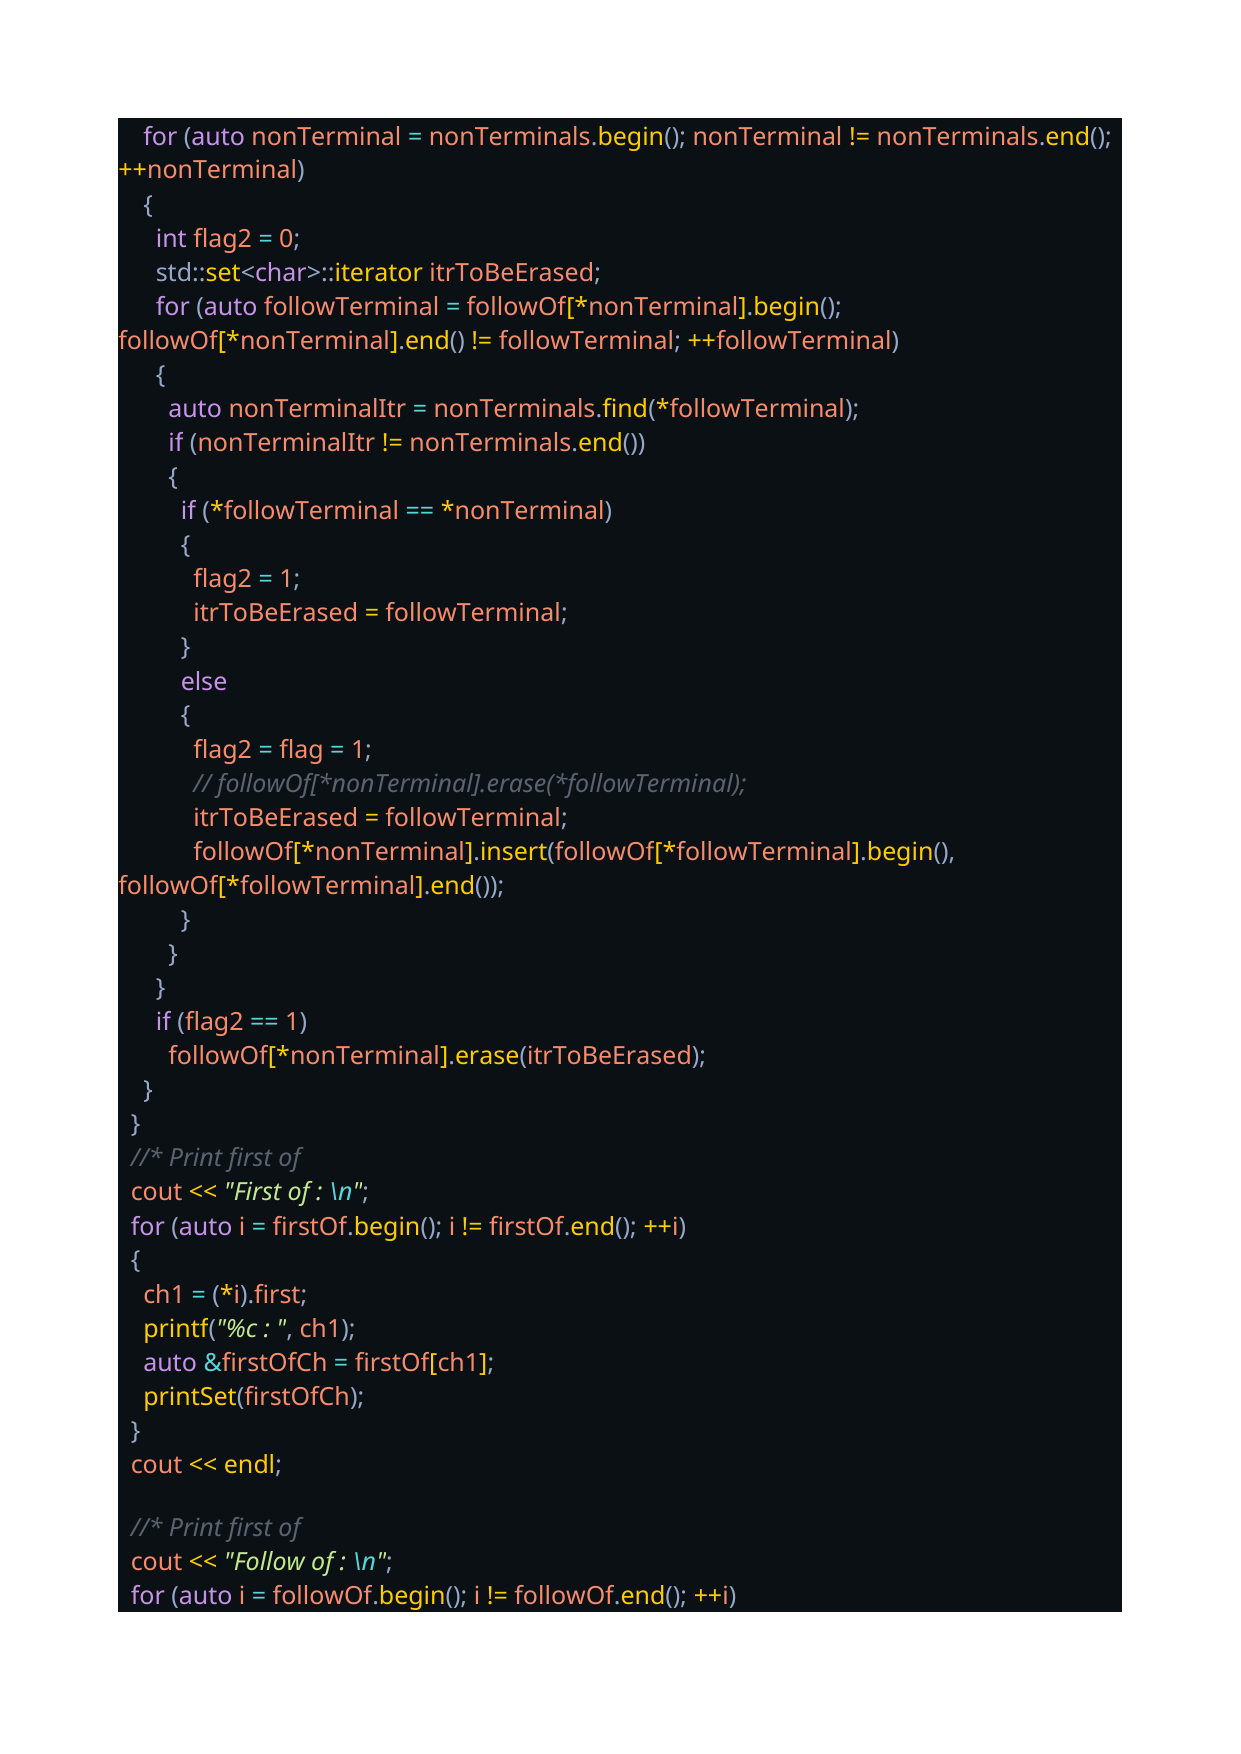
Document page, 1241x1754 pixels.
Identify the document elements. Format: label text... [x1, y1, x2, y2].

text } [118, 1072, 1122, 1106]
text itrToBeErased = followTerminal; [118, 595, 1122, 629]
text followOf[*nonTerminal].insert(followOf[*followTerminal].begin(), followOf[*followTerminal].end()); [118, 833, 1122, 902]
text flag2 = 1; [118, 561, 1122, 595]
text printf("%c : ", ch1); [118, 1310, 1122, 1344]
text if (flag2 == 1) [118, 1004, 1122, 1038]
text else [118, 663, 1122, 697]
text } [118, 1106, 1122, 1140]
text } [118, 629, 1122, 663]
text { [118, 186, 1122, 220]
text for (auto i = firstOf.begin(); i != firstOf.end(); ++i) [118, 1208, 1122, 1242]
text followOf[*nonTerminal].erase(itrToBeErased); [118, 1038, 1122, 1072]
text flag2 = flag = 1; [118, 731, 1122, 765]
text if (*followTerminal == *nonTerminal) [118, 493, 1122, 527]
text // followOf[*nonTerminal].erase(*followTerminal); [118, 765, 1122, 799]
text auto nonTerminalItr = nonTerminals.find(*followTerminal); [118, 391, 1122, 425]
text { [118, 357, 1122, 391]
text for (auto followTerminal = followOf[*nonTerminal].begin(); followOf[*nonTerminal].end() != followTerminal; ++followTerminal) [118, 288, 1122, 357]
text { [118, 459, 1122, 493]
text } [118, 902, 1122, 936]
text { [118, 527, 1122, 561]
text //* Print first of [118, 1509, 1122, 1543]
text printSet(firstOfCh); [118, 1378, 1122, 1412]
text itrToBeErased = followTerminal; [118, 799, 1122, 833]
text //* Print first of [118, 1140, 1122, 1174]
text if (nonTerminalItr != nonTerminals.end()) [118, 425, 1122, 459]
text { [118, 1242, 1122, 1276]
text cout << endl; [118, 1447, 1122, 1481]
text cout << "Follow of : \n"; [118, 1543, 1122, 1577]
text } [118, 936, 1122, 970]
text { [118, 697, 1122, 731]
text int flag2 = 0; [118, 220, 1122, 254]
text std::set<char>::iterator itrToBeErased; [118, 254, 1122, 288]
text cout << "First of : \n"; [118, 1174, 1122, 1208]
text } [118, 970, 1122, 1004]
text ch1 = (*i).first; [118, 1276, 1122, 1310]
text auto &firstOfCh = firstOf[ch1]; [118, 1344, 1122, 1378]
text for (auto nonTerminal = nonTerminals.begin(); nonTerminal != nonTerminals.end(); ++nonTerminal) [118, 118, 1122, 186]
text for (auto i = followOf.begin(); i != followOf.end(); ++i) [118, 1577, 1122, 1612]
text } [118, 1412, 1122, 1447]
